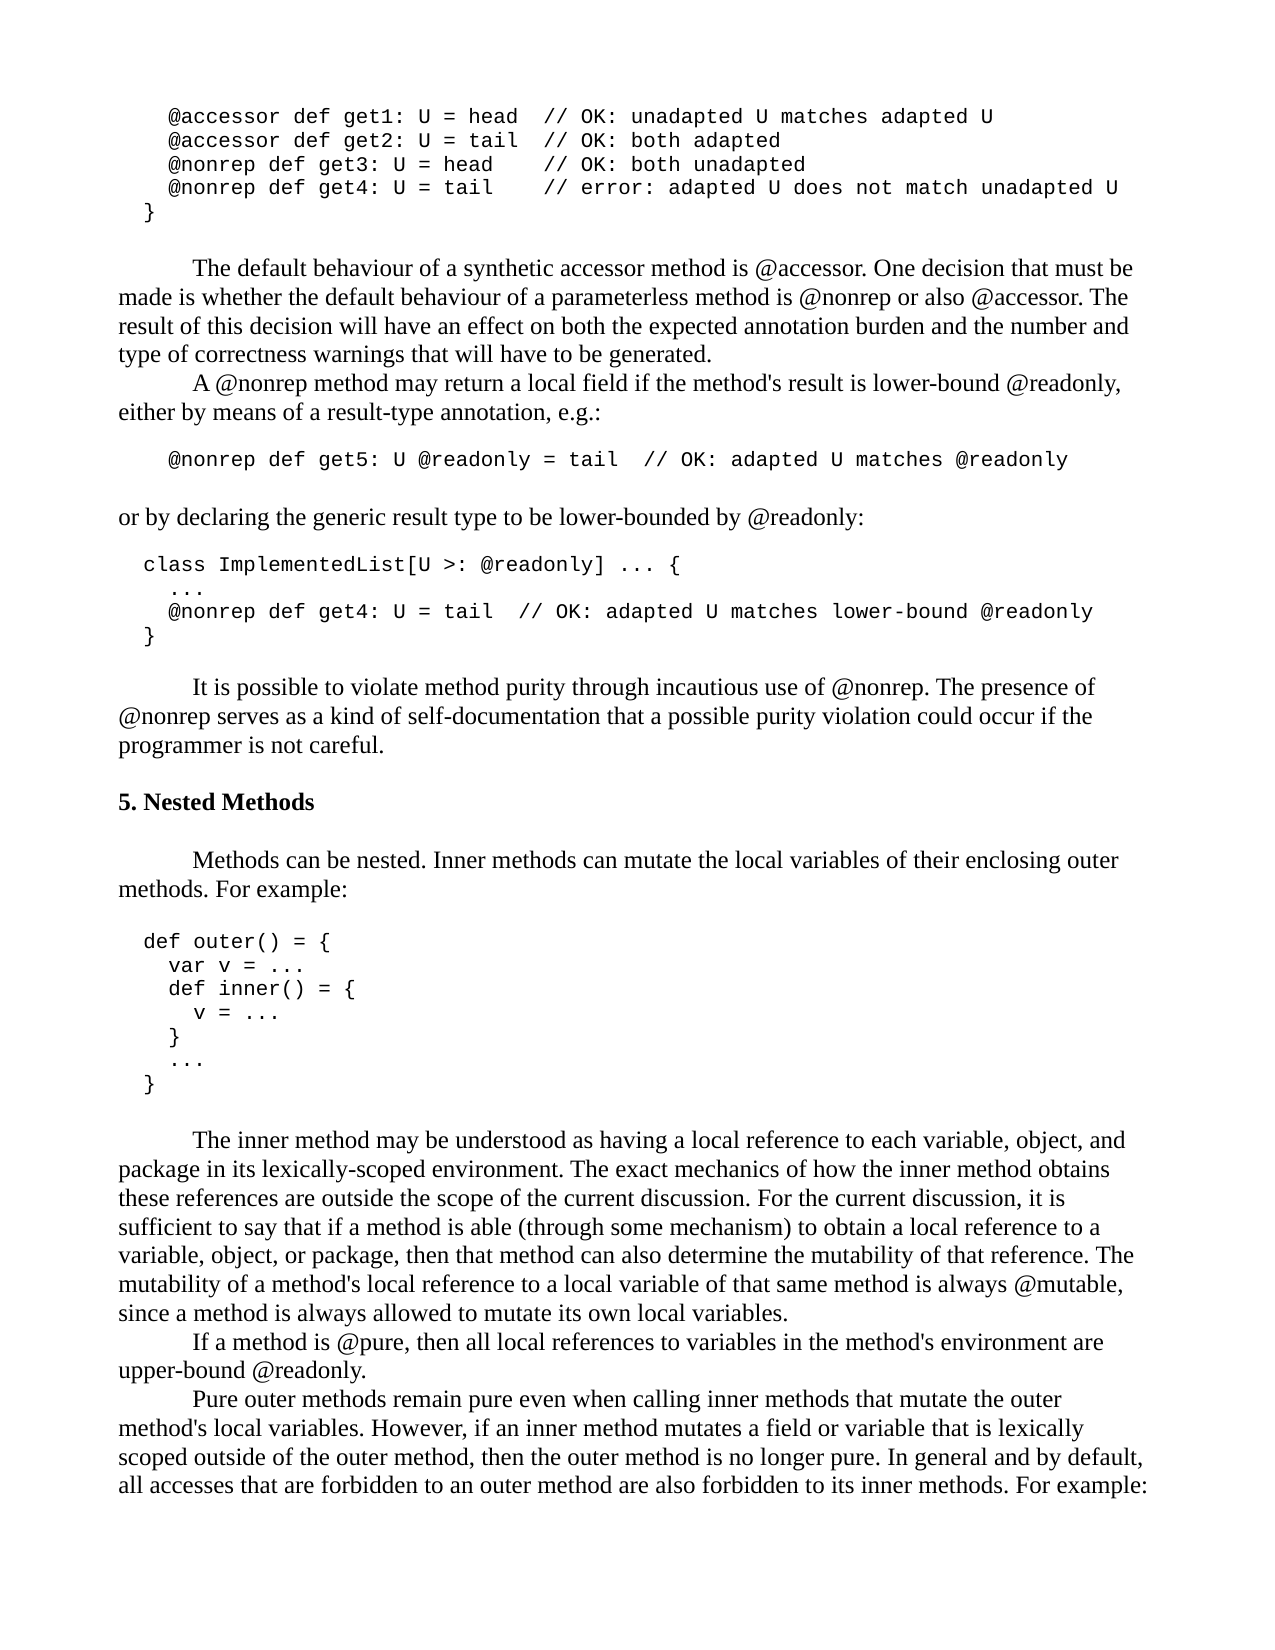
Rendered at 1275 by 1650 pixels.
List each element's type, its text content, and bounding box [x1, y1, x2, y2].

text class ImplementedList[U >: @readonly] ... { [118, 554, 1157, 578]
text The default behaviour of a synthetic accessor method is @accessor. One decision that must be made is whether the default behaviour of a parameterless method is @nonrep or also @accessor. The result of this decision will have an effect on both the expected annotation burden and the number and type of correctness warnings that will have to be generated. [118, 253, 1157, 368]
text @accessor def get2: U = tail // OK: both adapted [118, 130, 1157, 153]
text Pure outer methods remain pure even when calling inner methods that mutate the outer method's local variables. However, if an inner method mutates a field or variable that is lexically scoped outside of the outer method, then the outer method is no longer pure. In general and by default, all accesses that are forbidden to an outer method are also forbidden to its inner methods. For example: [118, 1384, 1157, 1499]
text def outer() = { [118, 931, 1157, 955]
text v = ... [118, 1002, 1157, 1026]
text ... [118, 578, 1157, 601]
text @nonrep def get4: U = tail // OK: adapted U matches lower-bound @readonly [118, 601, 1157, 625]
text def inner() = { [118, 978, 1157, 1002]
text A @nonrep method may return a local field if the method's result is lower-bound @readonly, either by means of a result-type annotation, e.g.: [118, 368, 1157, 426]
text 5. Nested Methods [118, 787, 1157, 816]
text @nonrep def get3: U = head // OK: both unadapted [118, 153, 1157, 177]
text It is possible to violate method purity through incautious use of @nonrep. The presence of @nonrep serves as a kind of self-documentation that a possible purity violation could occur if the programmer is not careful. [118, 672, 1157, 759]
text If a method is @pure, then all local references to variables in the method's environment are upper-bound @readonly. [118, 1327, 1157, 1384]
text } [118, 1026, 1157, 1049]
text @nonrep def get4: U = tail // error: adapted U does not match unadapted U [118, 177, 1157, 201]
text @nonrep def get5: U @readonly = tail // OK: adapted U matches @readonly [118, 449, 1157, 473]
text } [118, 625, 1157, 649]
text or by declaring the generic result type to be lower-bounded by @readonly: [118, 502, 1157, 531]
text The inner method may be understood as having a local reference to each variable, object, and package in its lexically-scoped environment. The exact mechanics of how the inner method obtains these references are outside the scope of the current discussion. For the current discussion, it is sufficient to say that if a method is able (through some mechanism) to obtain a local reference to a variable, object, or package, then that method can also determine the mutability of that reference. The mutability of a method's local reference to a local variable of that same method is always @mutable, since a method is always allowed to mutate its own local variables. [118, 1125, 1157, 1327]
text @accessor def get1: U = head // OK: unadapted U matches adapted U [118, 106, 1157, 130]
text Methods can be nested. Inner methods can mutate the local variables of their enclosing outer methods. For example: [118, 845, 1157, 902]
text var v = ... [118, 955, 1157, 978]
text } [118, 1073, 1157, 1097]
text } [118, 201, 1157, 224]
text ... [118, 1049, 1157, 1073]
